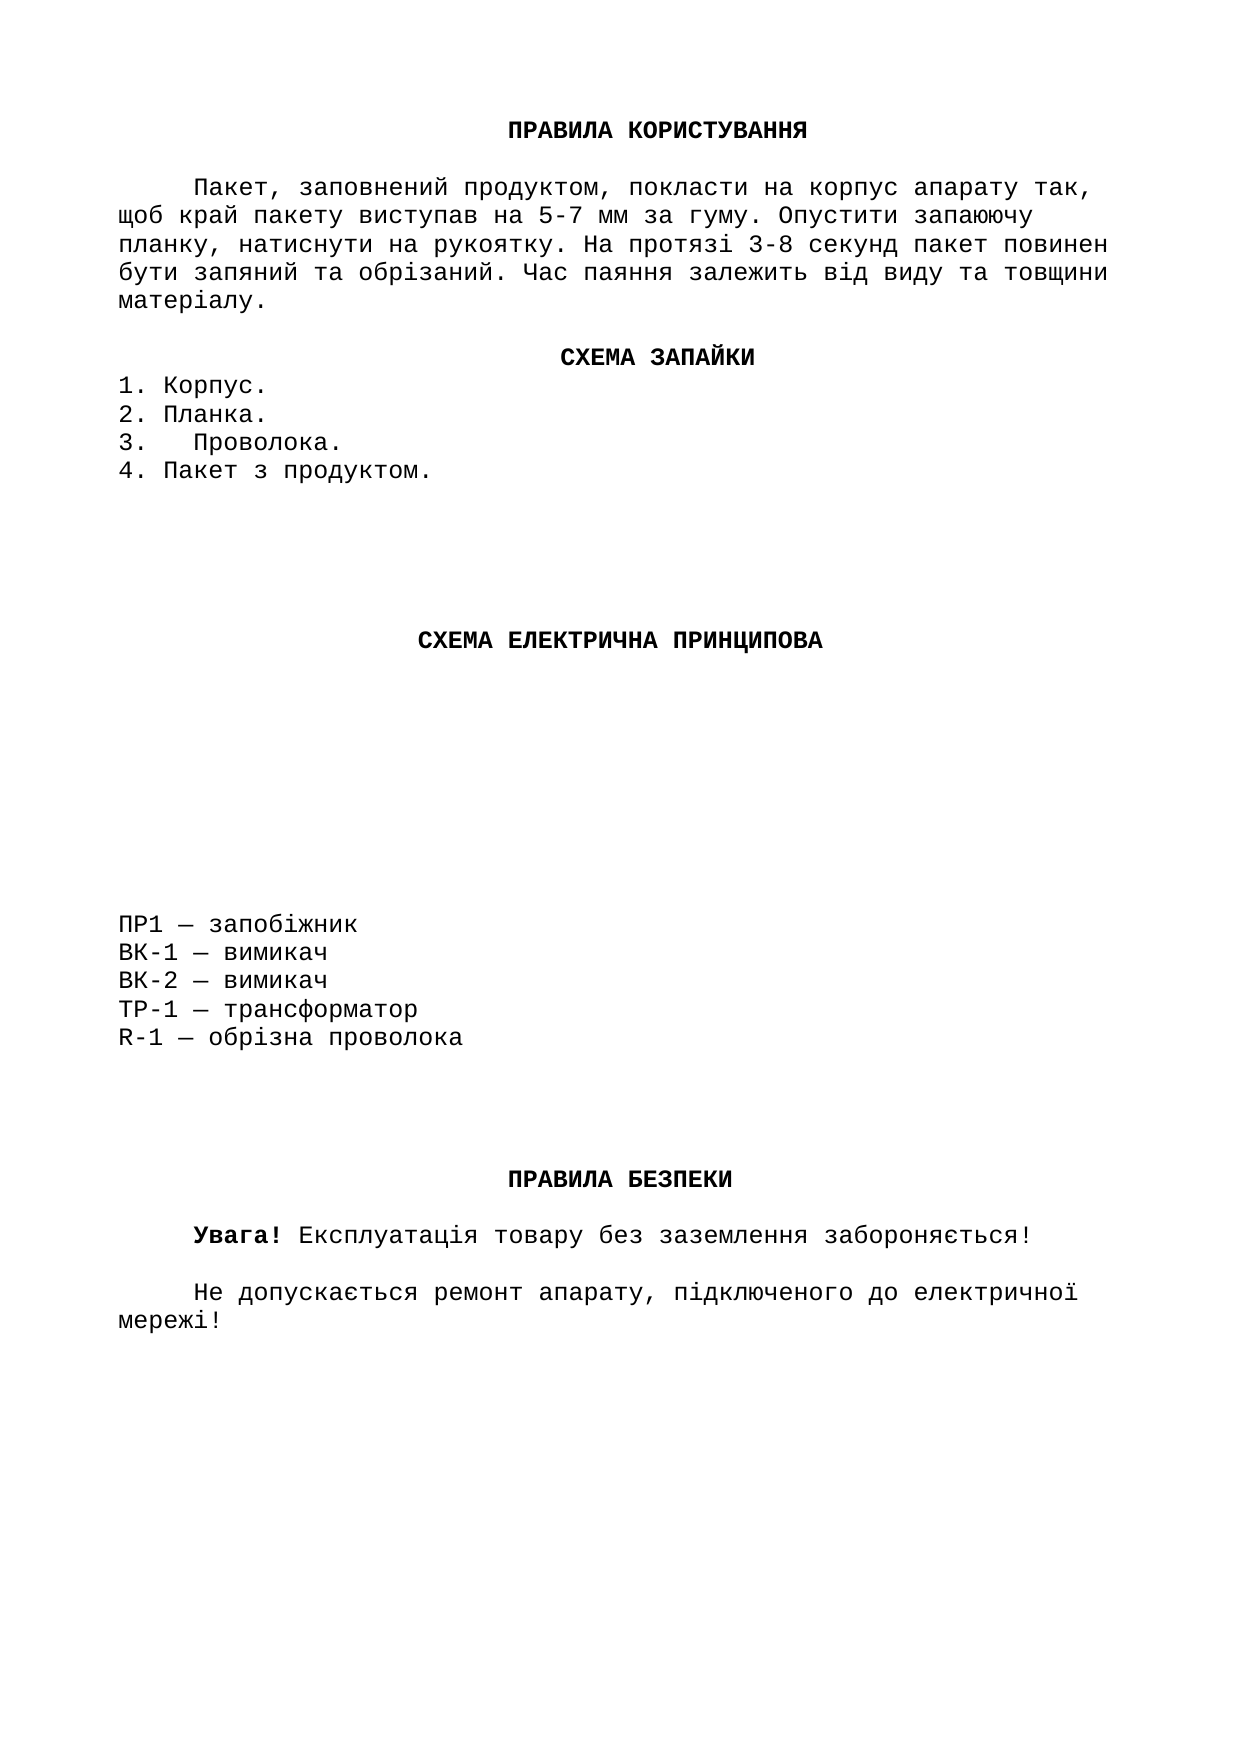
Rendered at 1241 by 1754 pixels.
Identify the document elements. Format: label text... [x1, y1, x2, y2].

text R-1 — обрiзна проволока [118, 1025, 1122, 1053]
text ПРАВИЛА БЕЗПЕКИ [118, 1166, 1122, 1195]
text СХЕМА ЗАПАЙКИ [118, 345, 1122, 373]
text ПРАВИЛА КОРИСТУВАННЯ [118, 118, 1122, 146]
text 2. Планка. [118, 401, 1122, 430]
text Пакет, заповнений продуктом, покласти на корпус апарату так, щоб край пакету виступав на 5-7 мм за гуму. Опустити запаюючу планку, натиснути на рукоятку. На протязi 3-8 секунд пакет повинен бути запяний та обрiзаний. Час паяння залежить вiд виду та товщини матеріалу. [118, 175, 1122, 316]
text ВК-2 — вимикач [118, 968, 1122, 996]
text Увага! Експлуатацiя товару без заземлення забороняється! [118, 1223, 1122, 1251]
text ПР1 — запобiжник [118, 911, 1122, 940]
text 1. Корпус. [118, 373, 1122, 401]
text СХЕМА ЕЛЕКТРИЧНА ПРИНЦИПОВА [118, 628, 1122, 656]
list Проволока. 4. Пакет з продуктом. [118, 430, 1122, 486]
text Не допускається ремонт апарату, пiдключеного до електричної мережi! [118, 1280, 1122, 1336]
text ТР-1 — трансформатор [118, 996, 1122, 1025]
text ВК-1 — вимикач [118, 940, 1122, 968]
